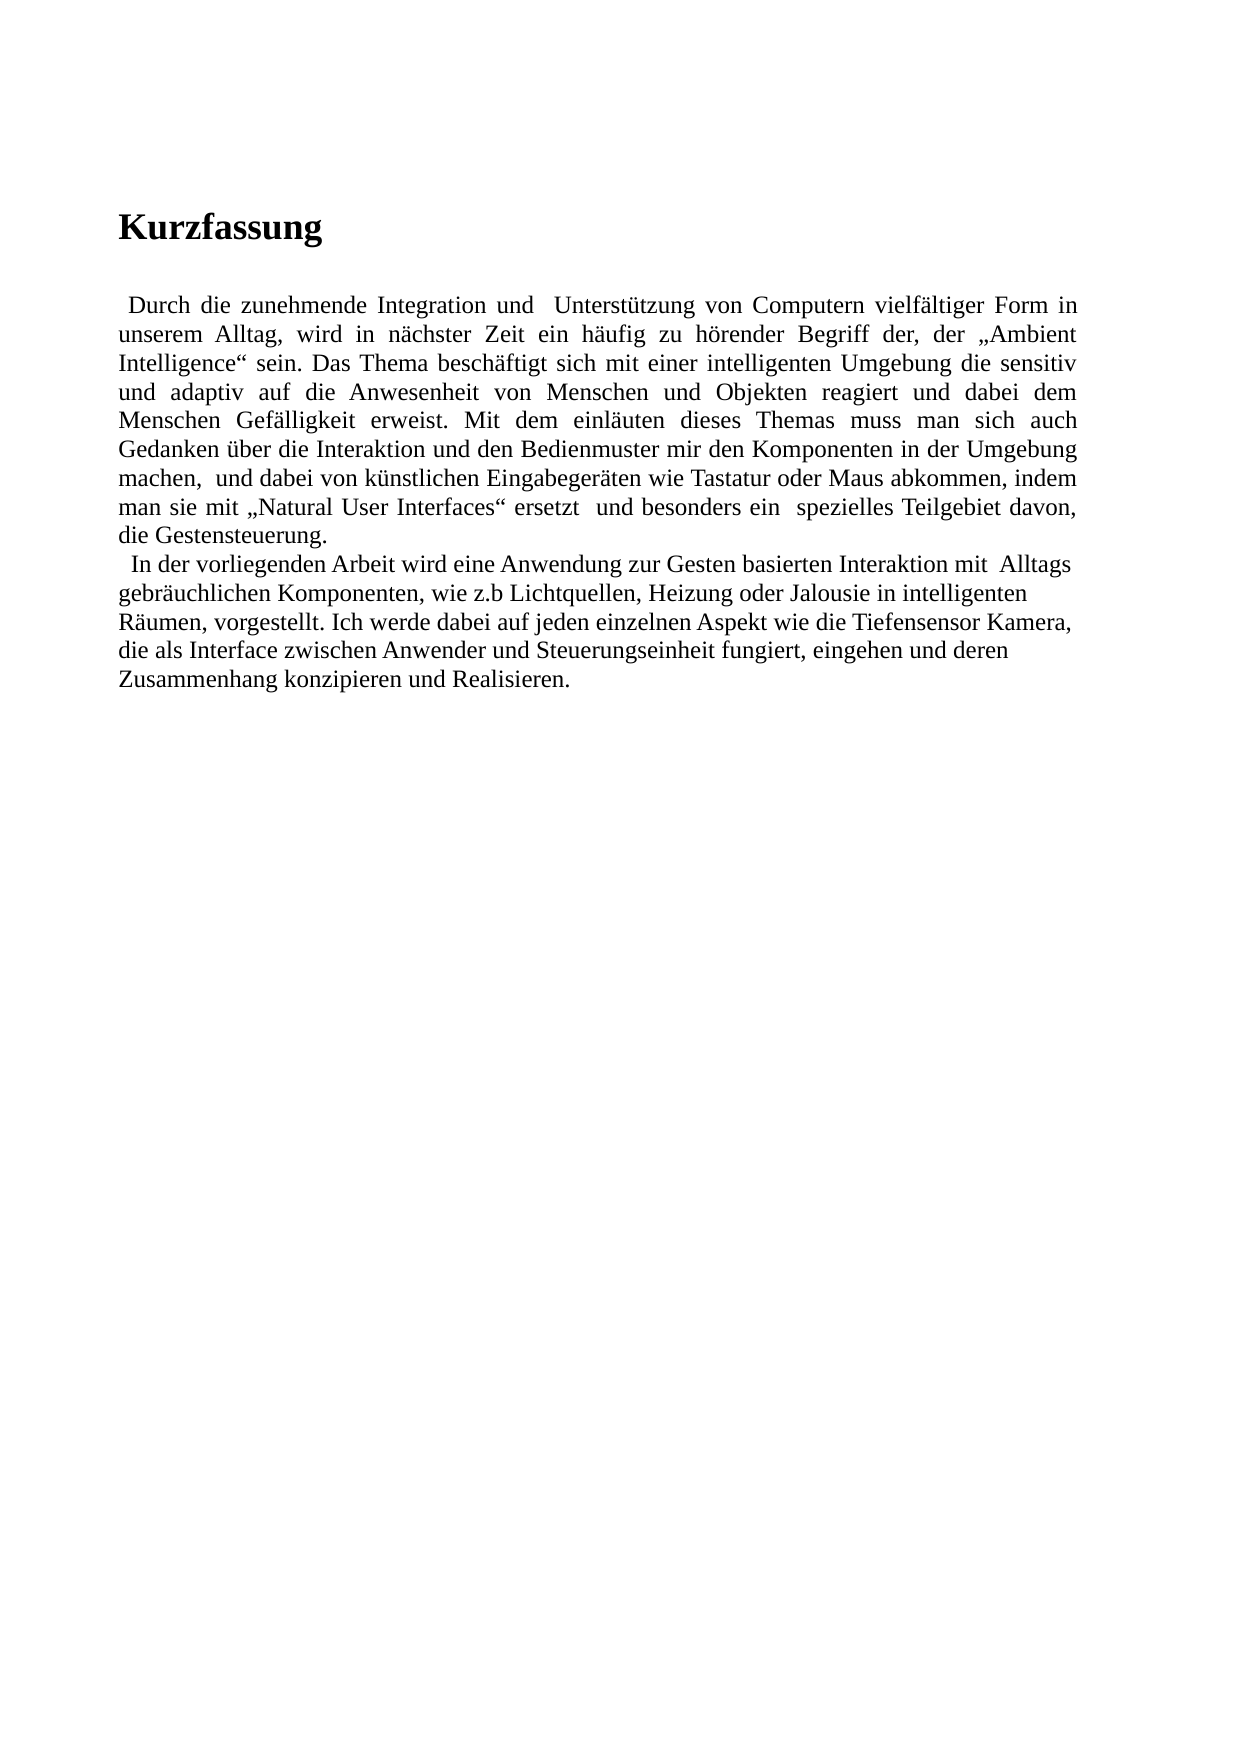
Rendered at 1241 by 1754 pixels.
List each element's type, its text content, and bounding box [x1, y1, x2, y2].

text In der vorliegenden Arbeit wird eine Anwendung zur Gesten basierten Interaktion mit Alltags gebräuchlichen Komponenten, wie z.b Lichtquellen, Heizung oder Jalousie in intelligenten Räumen, vorgestellt. Ich werde dabei auf jeden einzelnen Aspekt wie die Tiefensensor Kamera, die als Interface zwischen Anwender und Steuerungseinheit fungiert, eingehen und deren Zusammenhang konzipieren und Realisieren. [118, 549, 1078, 693]
text Kurzfassung [118, 204, 1078, 247]
text Durch die zunehmende Integration und Unterstützung von Computern vielfältiger Form in unserem Alltag, wird in nächster Zeit ein häufig zu hörender Begriff der, der „Ambient Intelligence“ sein. Das Thema beschäftigt sich mit einer intelligenten Umgebung die sensitiv und adaptiv auf die Anwesenheit von Menschen und Objekten reagiert und dabei dem Menschen Gefälligkeit erweist. Mit dem einläuten dieses Themas muss man sich auch Gedanken über die Interaktion und den Bedienmuster mir den Komponenten in der Umgebung machen, und dabei von künstlichen Eingabegeräten wie Tastatur oder Maus abkommen, indem man sie mit „Natural User Interfaces“ ersetzt und besonders ein spezielles Teilgebiet davon, die Gestensteuerung. [118, 291, 1078, 549]
